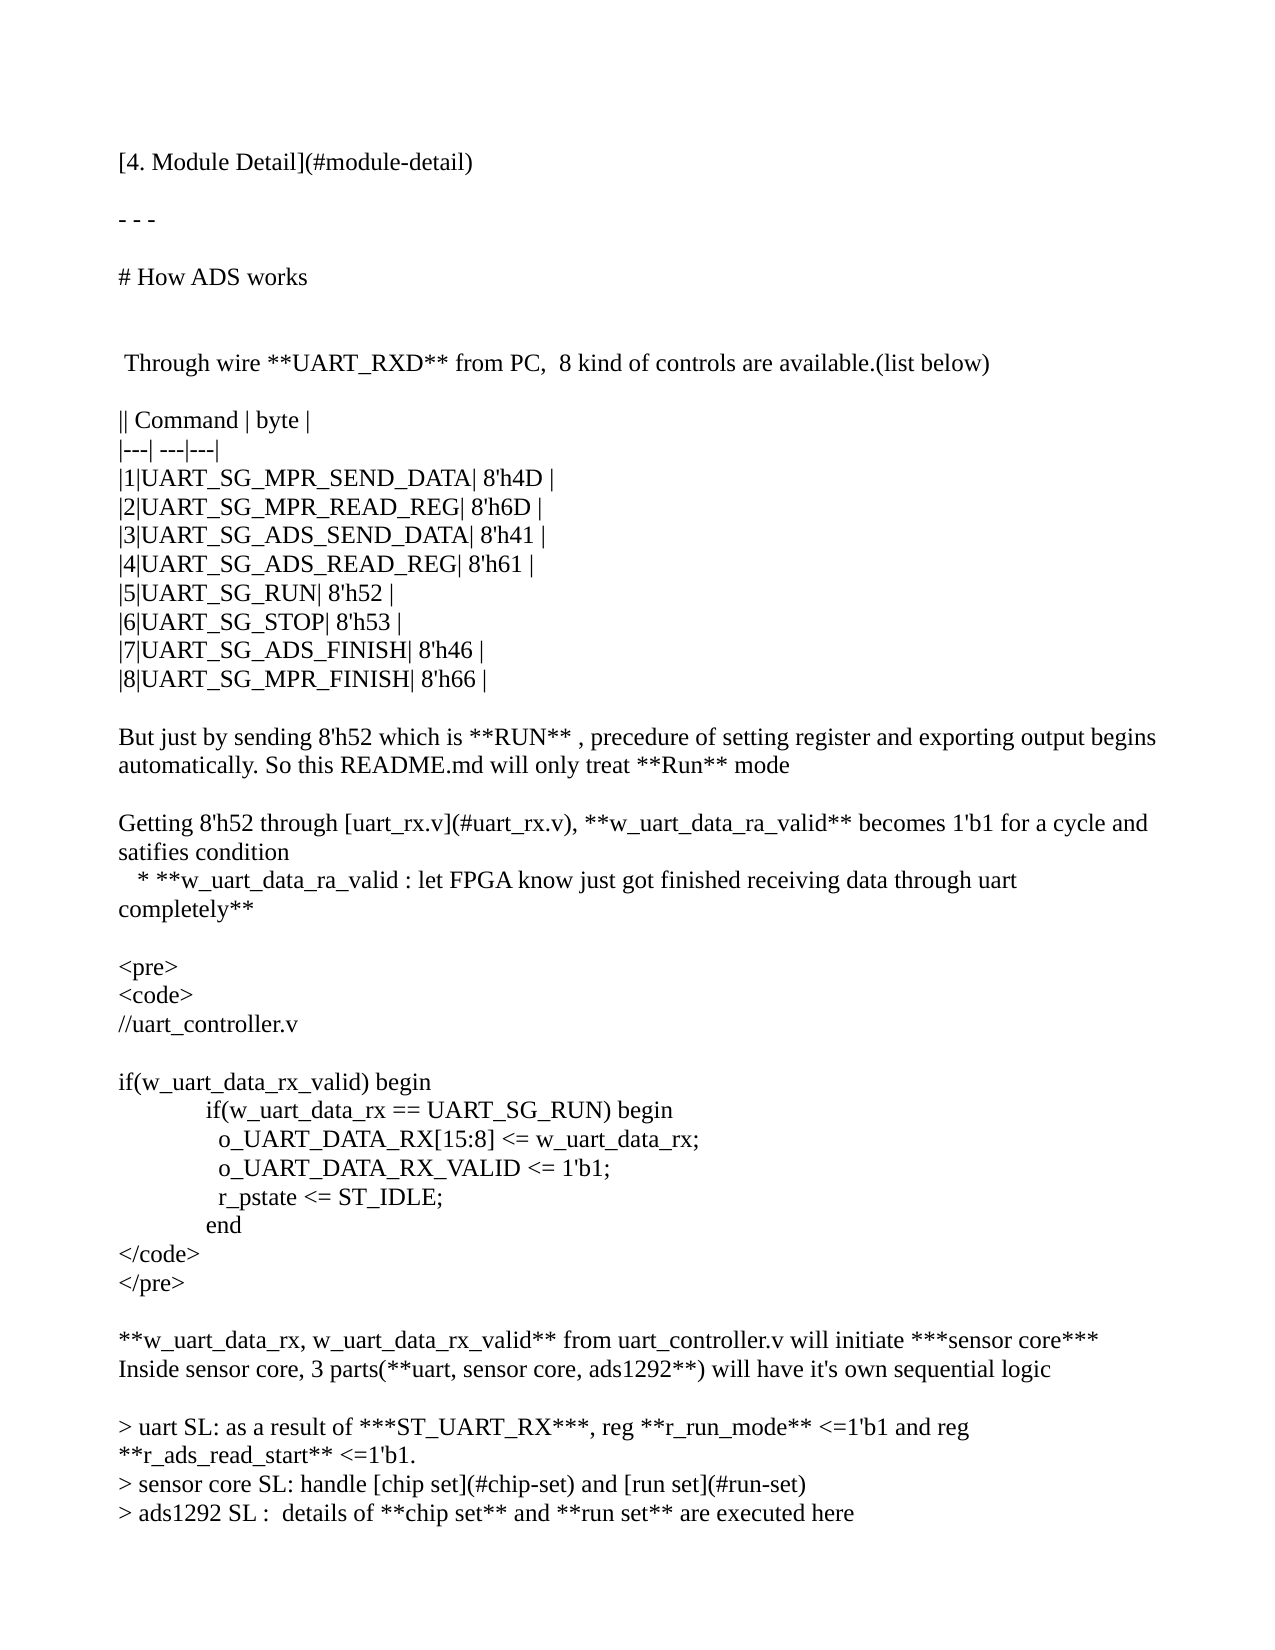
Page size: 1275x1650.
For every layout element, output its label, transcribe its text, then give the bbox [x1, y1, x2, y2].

text |1|UART_SG_MPR_SEND_DATA| 8'h4D | [118, 463, 1157, 492]
text o_UART_DATA_RX[15:8] <= w_uart_data_rx; [118, 1124, 1157, 1153]
text > sensor core SL: handle [chip set](#chip-set) and [run set](#run-set) [118, 1469, 1157, 1498]
text Inside sensor core, 3 parts(**uart, sensor core, ads1292**) will have it's own sequential logic [118, 1354, 1157, 1383]
text [4. Module Detail](#module-detail) [118, 147, 1157, 176]
text # How ADS works [118, 262, 1157, 291]
text |8|UART_SG_MPR_FINISH| 8'h66 | [118, 664, 1157, 693]
text Getting 8'h52 through [uart_rx.v](#uart_rx.v), **w_uart_data_ra_valid** becomes 1'b1 for a cycle and satifies condition [118, 808, 1157, 866]
text |7|UART_SG_ADS_FINISH| 8'h46 | [118, 636, 1157, 664]
text if(w_uart_data_rx_valid) begin [118, 1067, 1157, 1096]
text //uart_controller.v [118, 1009, 1157, 1038]
text |4|UART_SG_ADS_READ_REG| 8'h61 | [118, 549, 1157, 578]
text |---| ---|---| [118, 434, 1157, 463]
text r_pstate <= ST_IDLE; [118, 1182, 1157, 1211]
text if(w_uart_data_rx == UART_SG_RUN) begin [118, 1096, 1157, 1124]
text |6|UART_SG_STOP| 8'h53 | [118, 607, 1157, 636]
text Through wire **UART_RXD** from PC, 8 kind of controls are available.(list below) [118, 348, 1157, 377]
text <pre> [118, 952, 1157, 981]
text </code> [118, 1239, 1157, 1268]
text * **w_uart_data_ra_valid : let FPGA know just got finished receiving data through uart completely** [118, 866, 1157, 923]
text |2|UART_SG_MPR_READ_REG| 8'h6D | [118, 492, 1157, 521]
text |5|UART_SG_RUN| 8'h52 | [118, 578, 1157, 607]
text </pre> [118, 1268, 1157, 1297]
text > uart SL: as a result of ***ST_UART_RX***, reg **r_run_mode** <=1'b1 and reg **r_ads_read_start** <=1'b1. [118, 1412, 1157, 1469]
text <code> [118, 981, 1157, 1009]
text o_UART_DATA_RX_VALID <= 1'b1; [118, 1153, 1157, 1182]
text |3|UART_SG_ADS_SEND_DATA| 8'h41 | [118, 521, 1157, 549]
text end [118, 1211, 1157, 1239]
text **w_uart_data_rx, w_uart_data_rx_valid** from uart_controller.v will initiate ***sensor core*** [118, 1326, 1157, 1354]
text But just by sending 8'h52 which is **RUN** , precedure of setting register and exporting output begins automatically. So this README.md will only treat **Run** mode [118, 722, 1157, 779]
text > ads1292 SL : details of **chip set** and **run set** are executed here [118, 1498, 1157, 1527]
text - - - [118, 204, 1157, 233]
text || Command | byte | [118, 406, 1157, 434]
